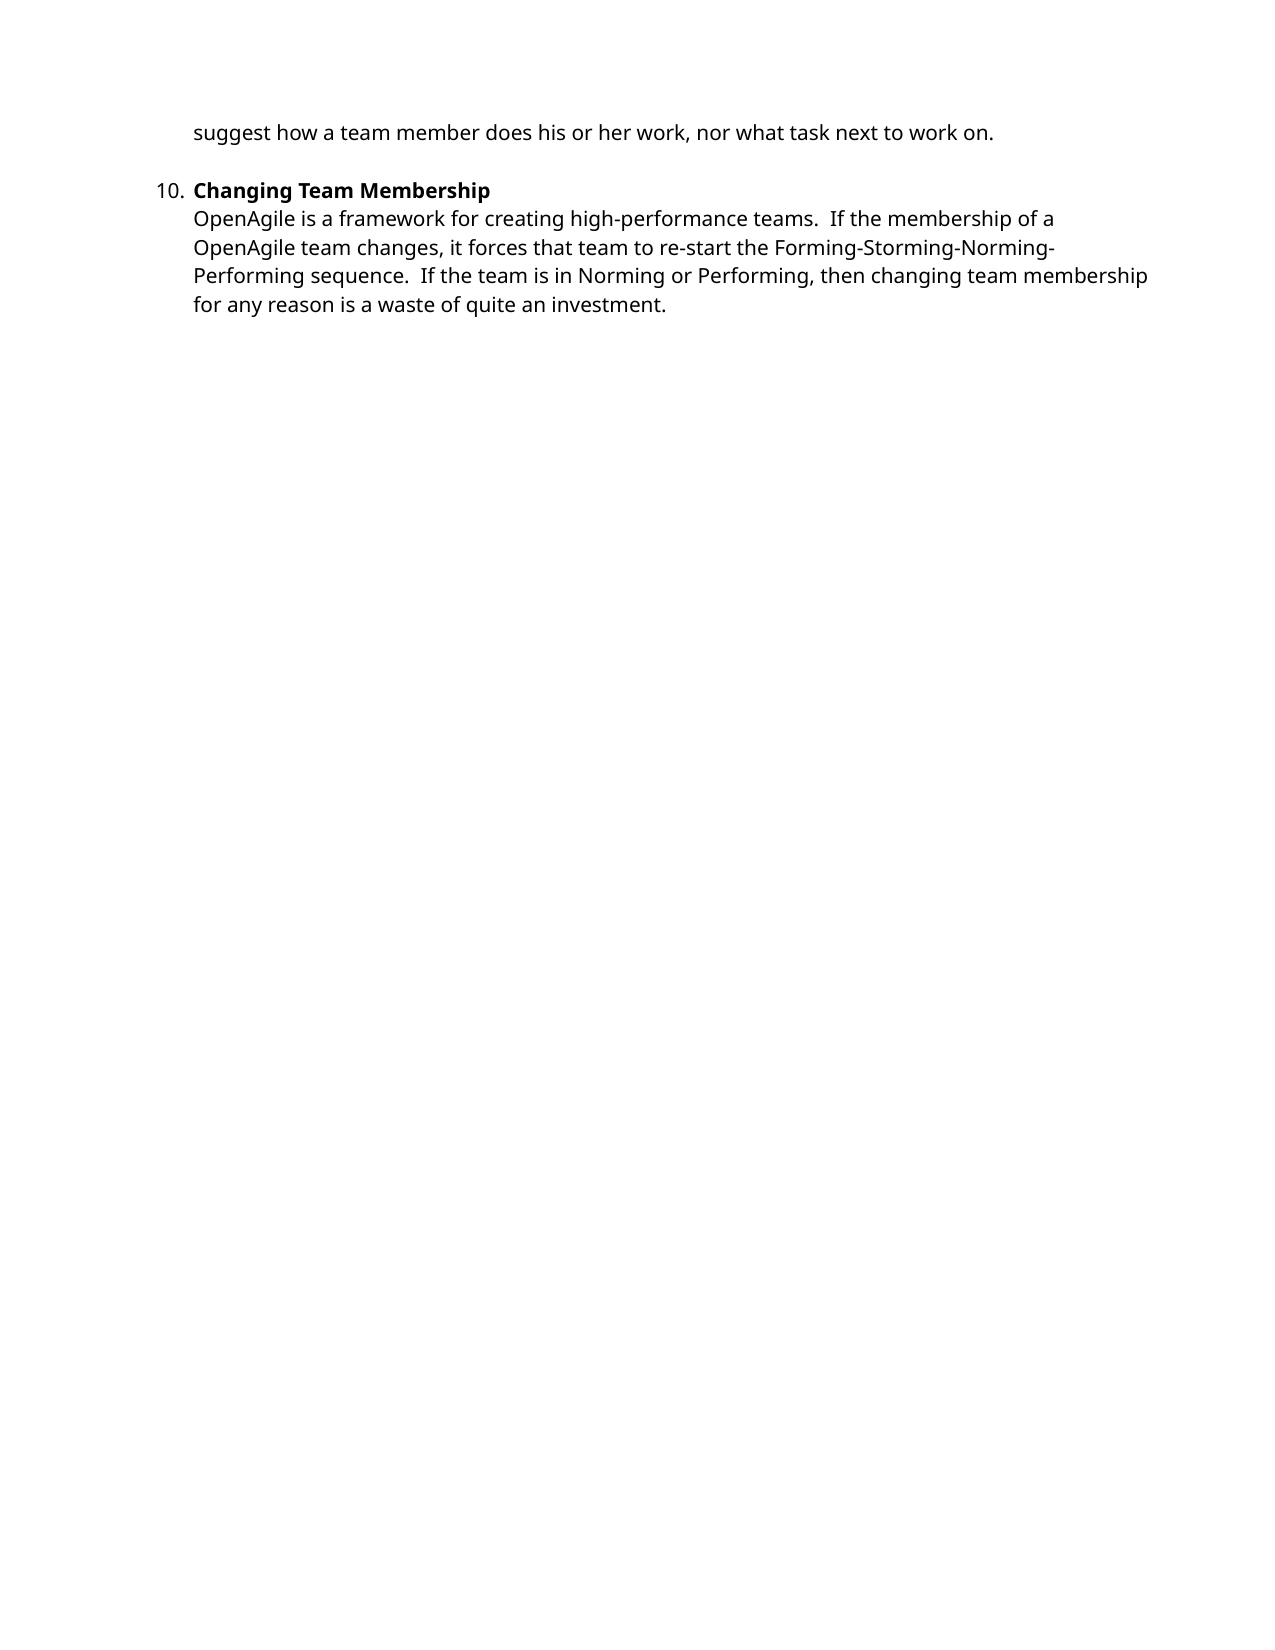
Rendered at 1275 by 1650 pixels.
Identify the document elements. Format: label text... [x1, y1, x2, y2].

list Changing Team Membership OpenAgile is a framework for creating high-performance teams. If the membership of a OpenAgile team changes, it forces that team to re-start the Forming-Storming-Norming-Performing sequence. If the team is in Norming or Performing, then changing team membership for any reason is a waste of quite an investment. [156, 176, 1157, 318]
list suggest how a team member does his or her work, nor what task next to work on. [156, 118, 1157, 147]
